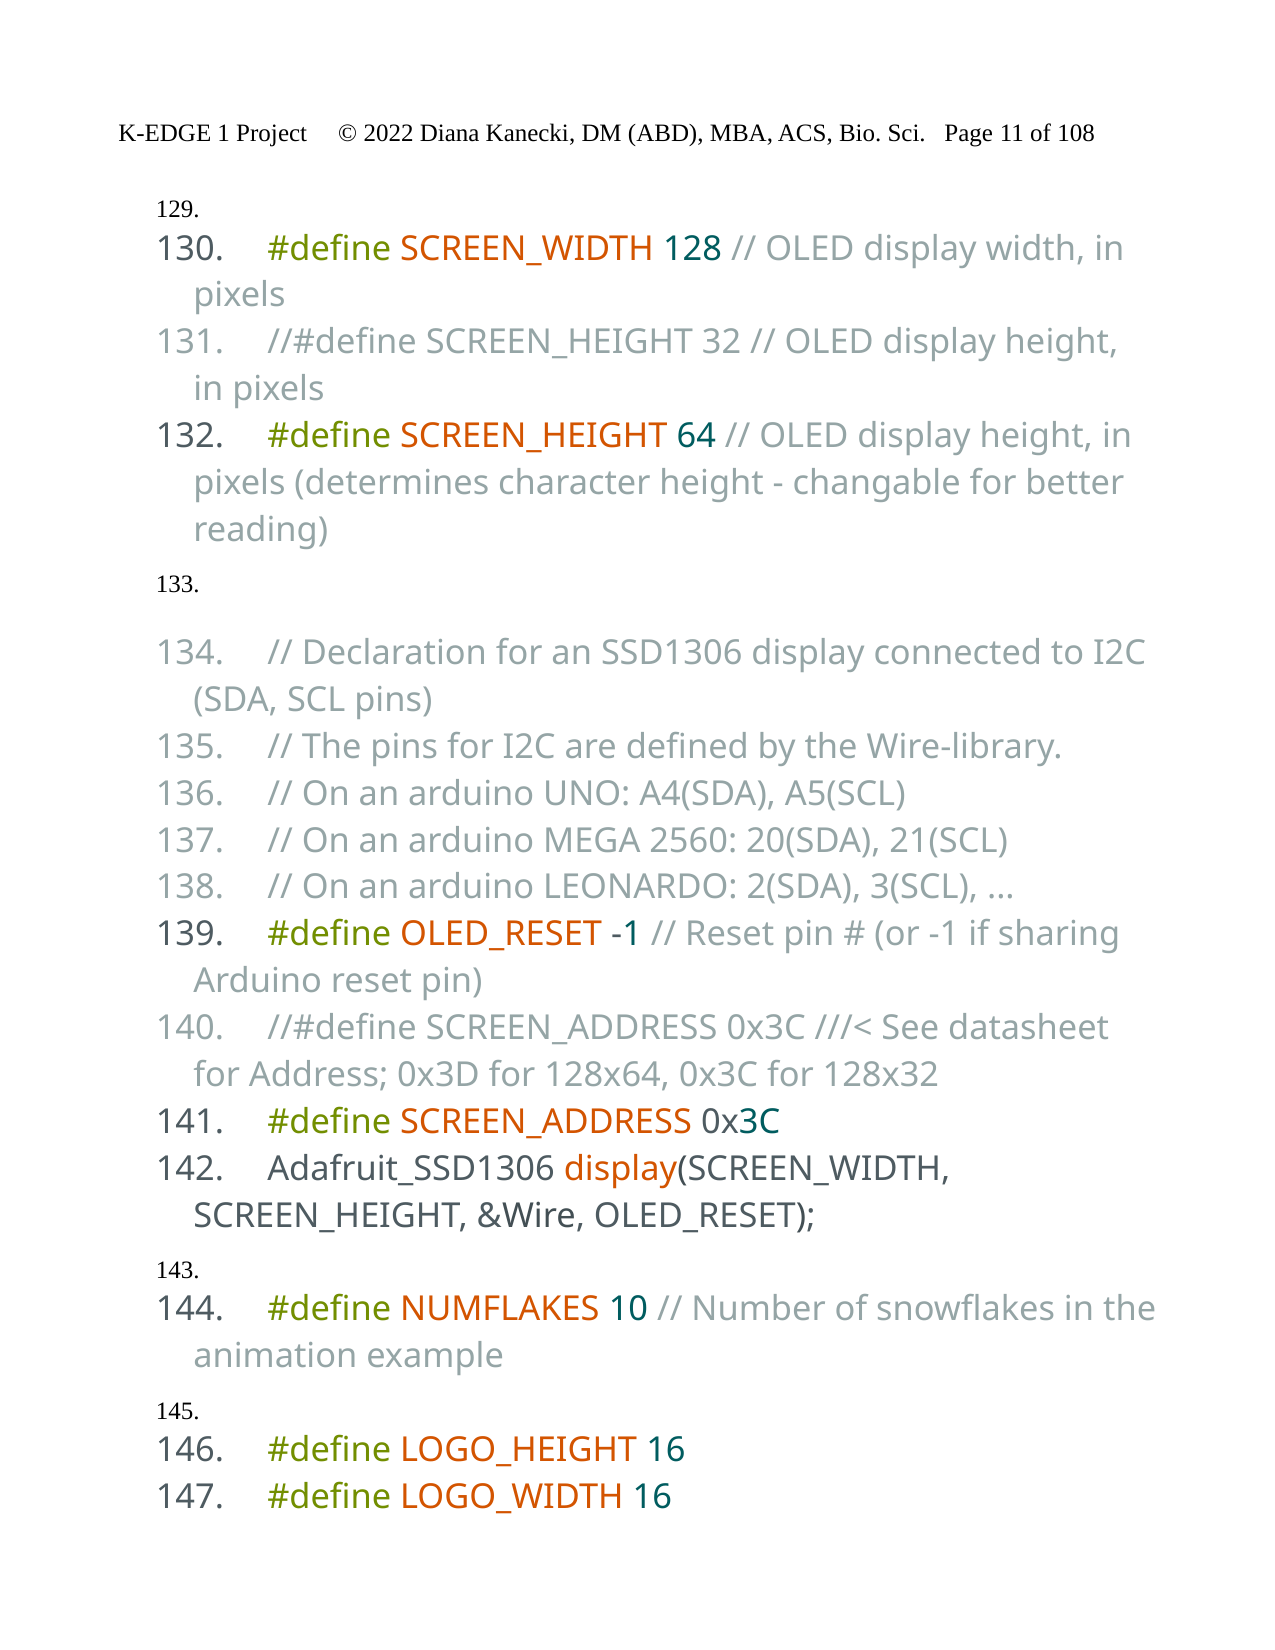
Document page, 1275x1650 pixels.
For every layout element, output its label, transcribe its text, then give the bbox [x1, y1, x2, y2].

list #define SCREEN_WIDTH 128 // OLED display width, in pixels [156, 223, 1157, 317]
list //#define SCREEN_ADDRESS 0x3C ///< See datasheet for Address; 0x3D for 128x64, 0x3C for 128x32 [156, 1003, 1157, 1096]
list #define LOGO_WIDTH 16 [156, 1471, 1157, 1518]
list #define SCREEN_HEIGHT 64 // OLED display height, in pixels (determines character height - changable for better reading) [156, 411, 1157, 551]
list // On an arduino LEONARDO: 2(SDA), 3(SCL), ... [156, 862, 1157, 909]
list #define SCREEN_ADDRESS 0x3C [156, 1096, 1157, 1143]
list // Declaration for an SSD1306 display connected to I2C (SDA, SCL pins) [156, 628, 1157, 721]
list Adafruit_SSD1306 display(SCREEN_WIDTH, SCREEN_HEIGHT, &Wire, OLED_RESET); [156, 1143, 1157, 1237]
list // On an arduino UNO: A4(SDA), A5(SCL) [156, 768, 1157, 815]
list #define LOGO_HEIGHT 16 [156, 1424, 1157, 1471]
list // The pins for I2C are defined by the Wire-library. [156, 721, 1157, 768]
list // On an arduino MEGA 2560: 20(SDA), 21(SCL) [156, 815, 1157, 862]
list #define OLED_RESET -1 // Reset pin # (or -1 if sharing Arduino reset pin) [156, 909, 1157, 1003]
list #define NUMFLAKES 10 // Number of snowflakes in the animation example [156, 1284, 1157, 1378]
list //#define SCREEN_HEIGHT 32 // OLED display height, in pixels [156, 317, 1157, 411]
